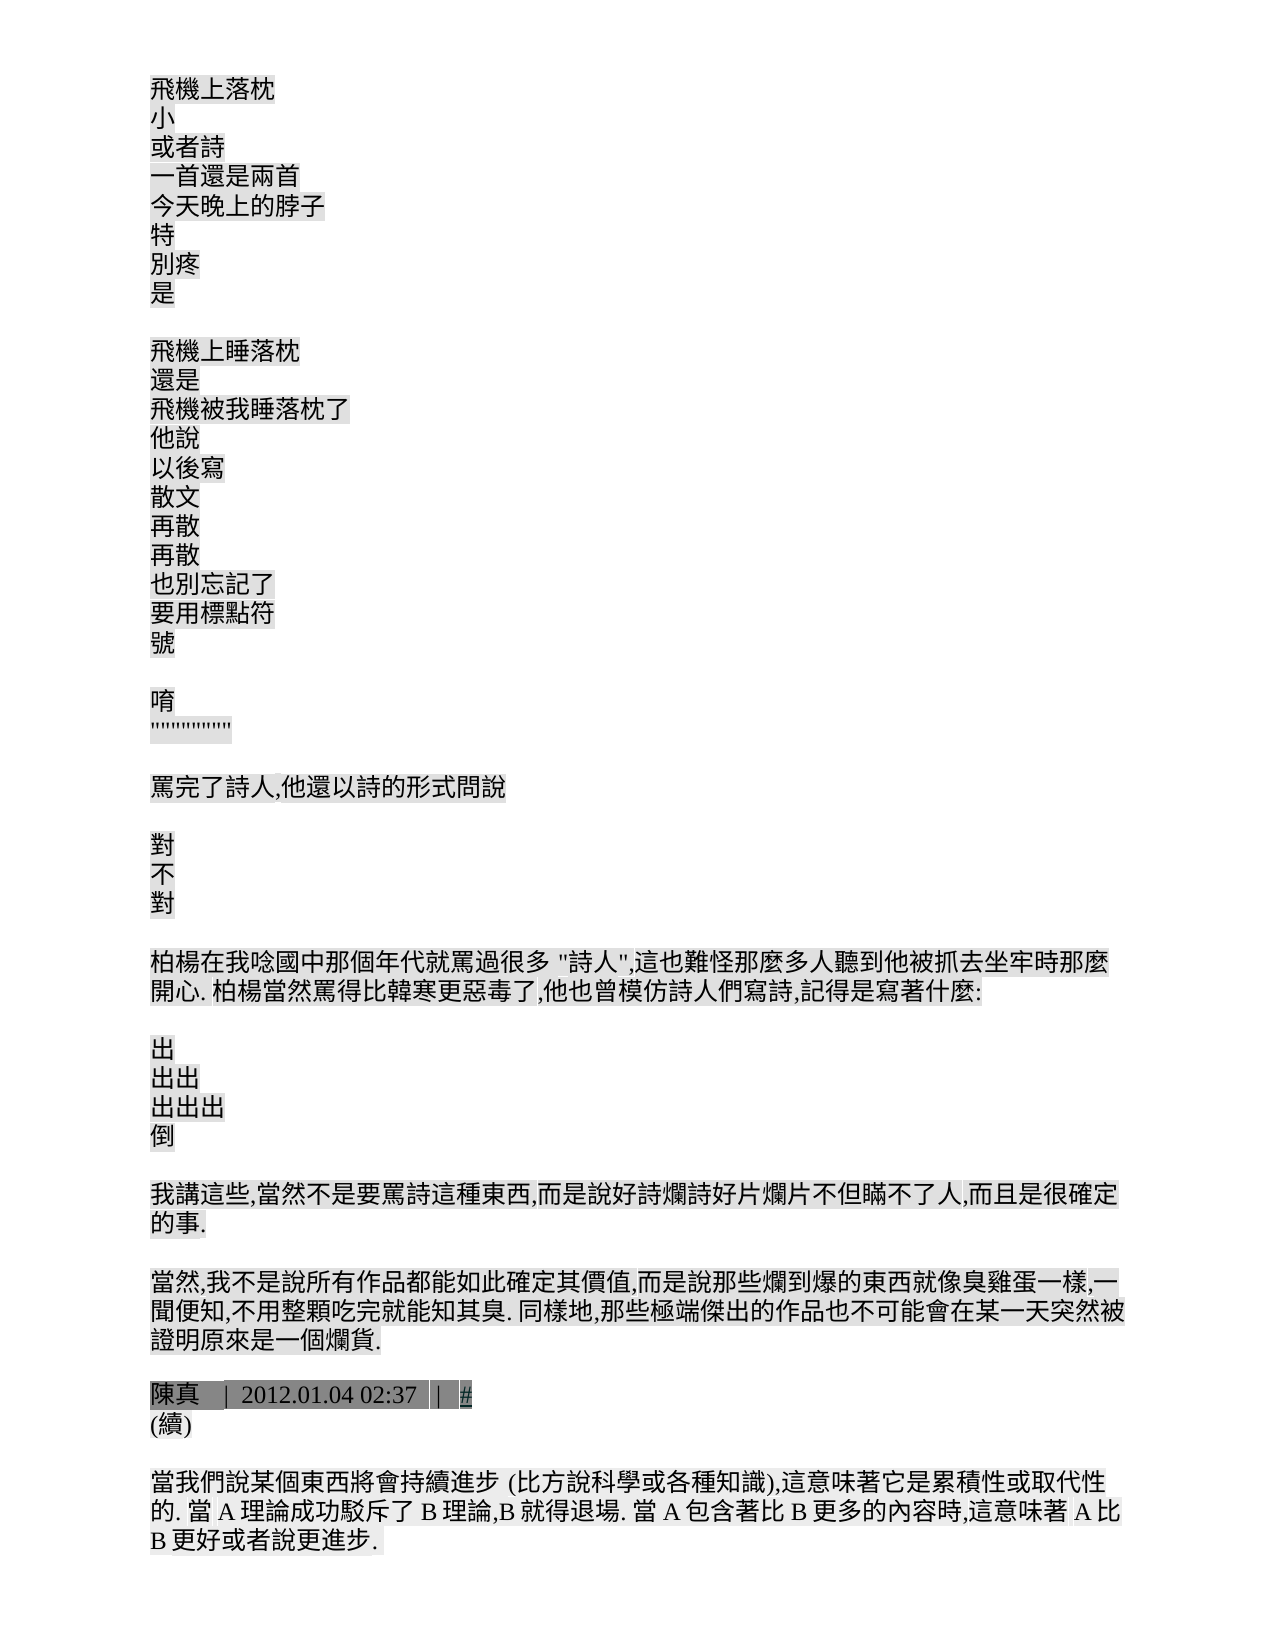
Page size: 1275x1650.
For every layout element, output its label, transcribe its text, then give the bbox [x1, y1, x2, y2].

text 飛機上落枕 小 或者詩 一首還是兩首 今天晚上的脖子 特 別疼 是 飛機上睡落枕 還是 飛機被我睡落枕了 他說 以後寫 散文 再散 再散 也別忘記了 要用標點符 號 唷 """""""" 罵完了詩人,他還以詩的形式問說 對 不 對 柏楊在我唸國中那個年代就罵過很多 "詩人",這也難怪那麼多人聽到他被抓去坐牢時那麼開心. 柏楊當然罵得比韓寒更惡毒了,他也曾模仿詩人們寫詩,記得是寫著什麼: 出 出出 出出出 倒 我講這些,當然不是要罵詩這種東西,而是說好詩爛詩好片爛片不但瞞不了人,而且是很確定的事. 當然,我不是說所有作品都能如此確定其價值,而是說那些爛到爆的東西就像臭雞蛋一樣,一聞便知,不用整顆吃完就能知其臭. 同樣地,那些極端傑出的作品也不可能會在某一天突然被證明原來是一個爛貨. [150, 75, 1125, 1355]
text (續) 當我們說某個東西將會持續進步 (比方說科學或各種知識),這意味著它是累積性或取代性的. 當A理論成功駁斥了B理論,B就得退場. 當A包含著比B更多的內容時,這意味著A比B更好或者說更進步. [150, 1410, 1125, 1556]
text 陳真 | 2012.01.04 02:37 | # [150, 1380, 1125, 1410]
